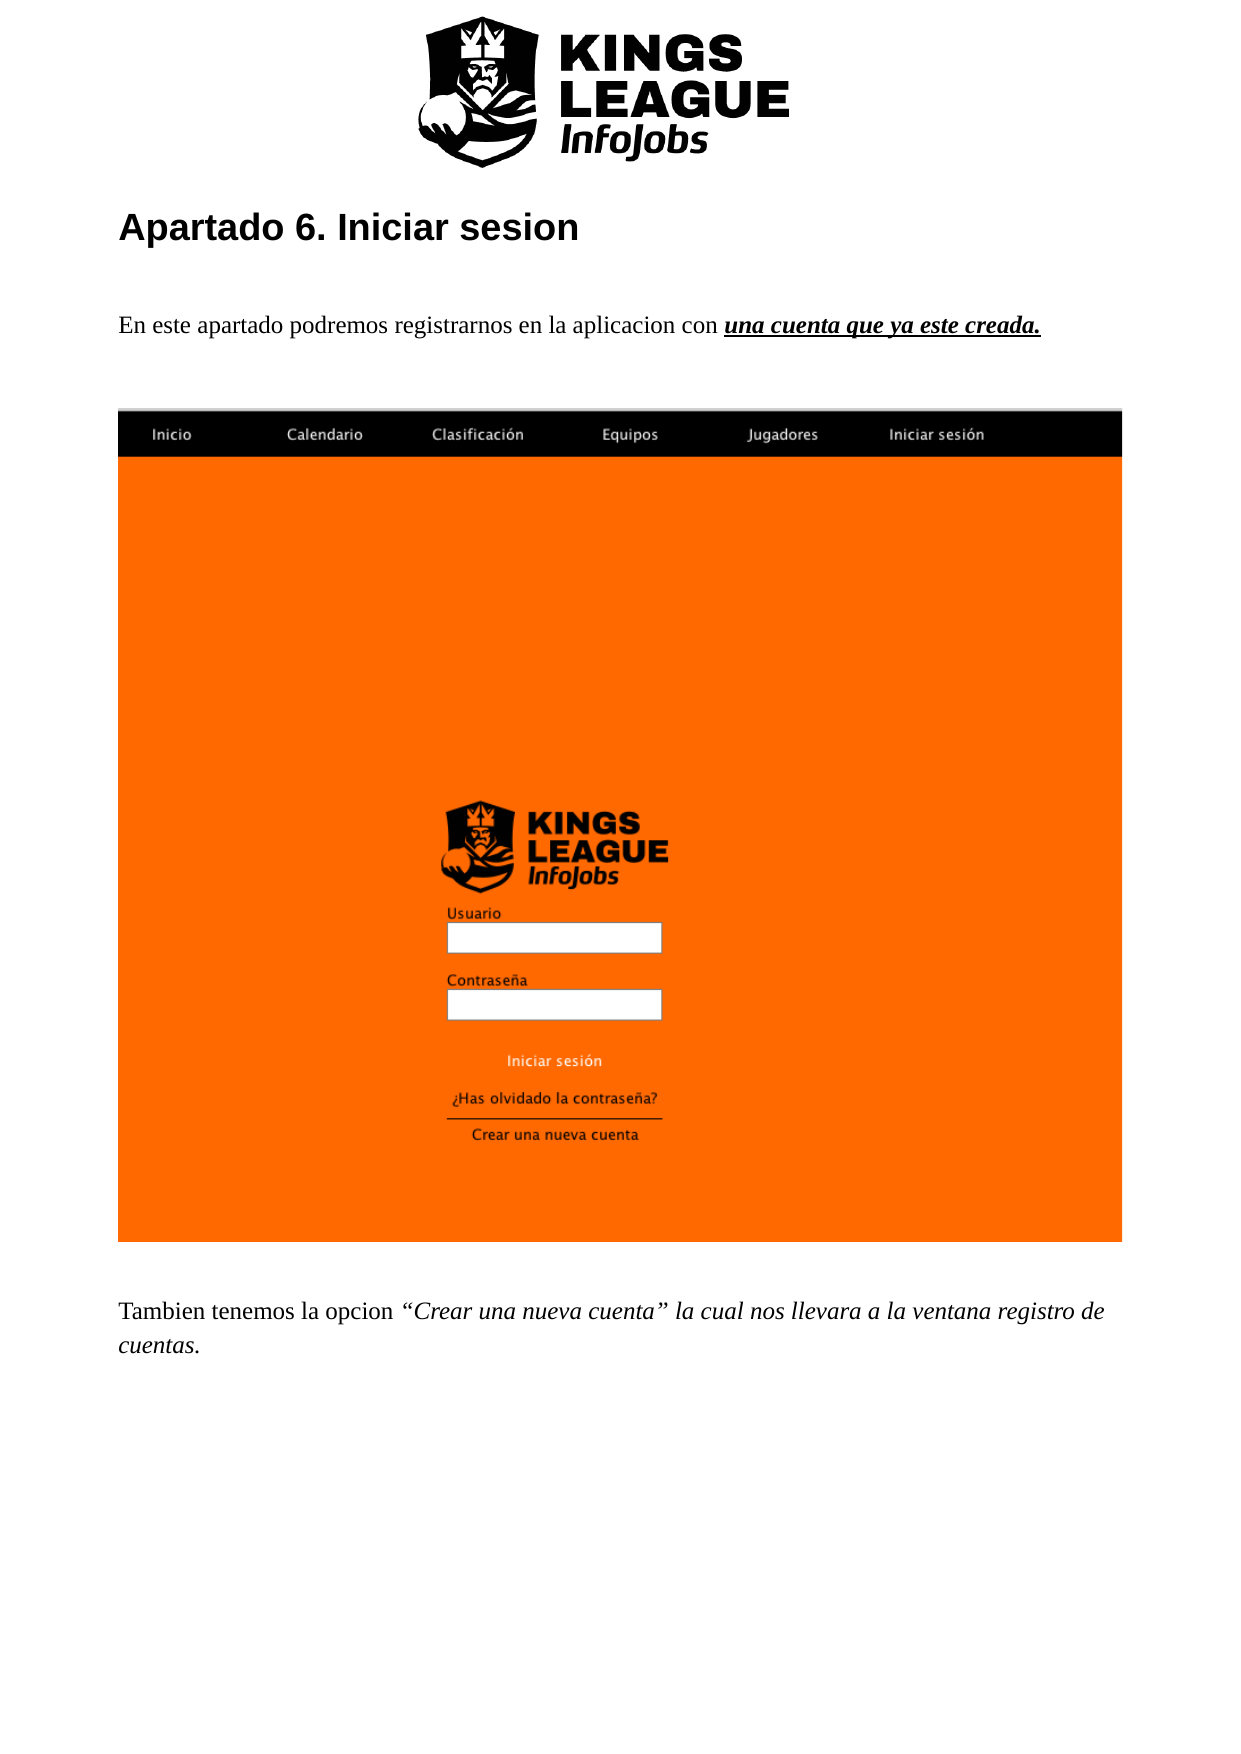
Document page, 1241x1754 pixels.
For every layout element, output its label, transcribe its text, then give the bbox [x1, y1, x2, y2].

picture [418, 11, 823, 197]
text En este apartado podremos registrarnos en la aplicacion con una cuenta que ya este creada. [118, 310, 1122, 339]
subtitle Apartado 6. Iniciar sesion [118, 205, 1122, 249]
picture [118, 408, 1123, 1242]
text Tambien tenemos la opcion “Crear una nueva cuenta” la cual nos llevara a la ventana registro de cuentas. [118, 1296, 1122, 1359]
